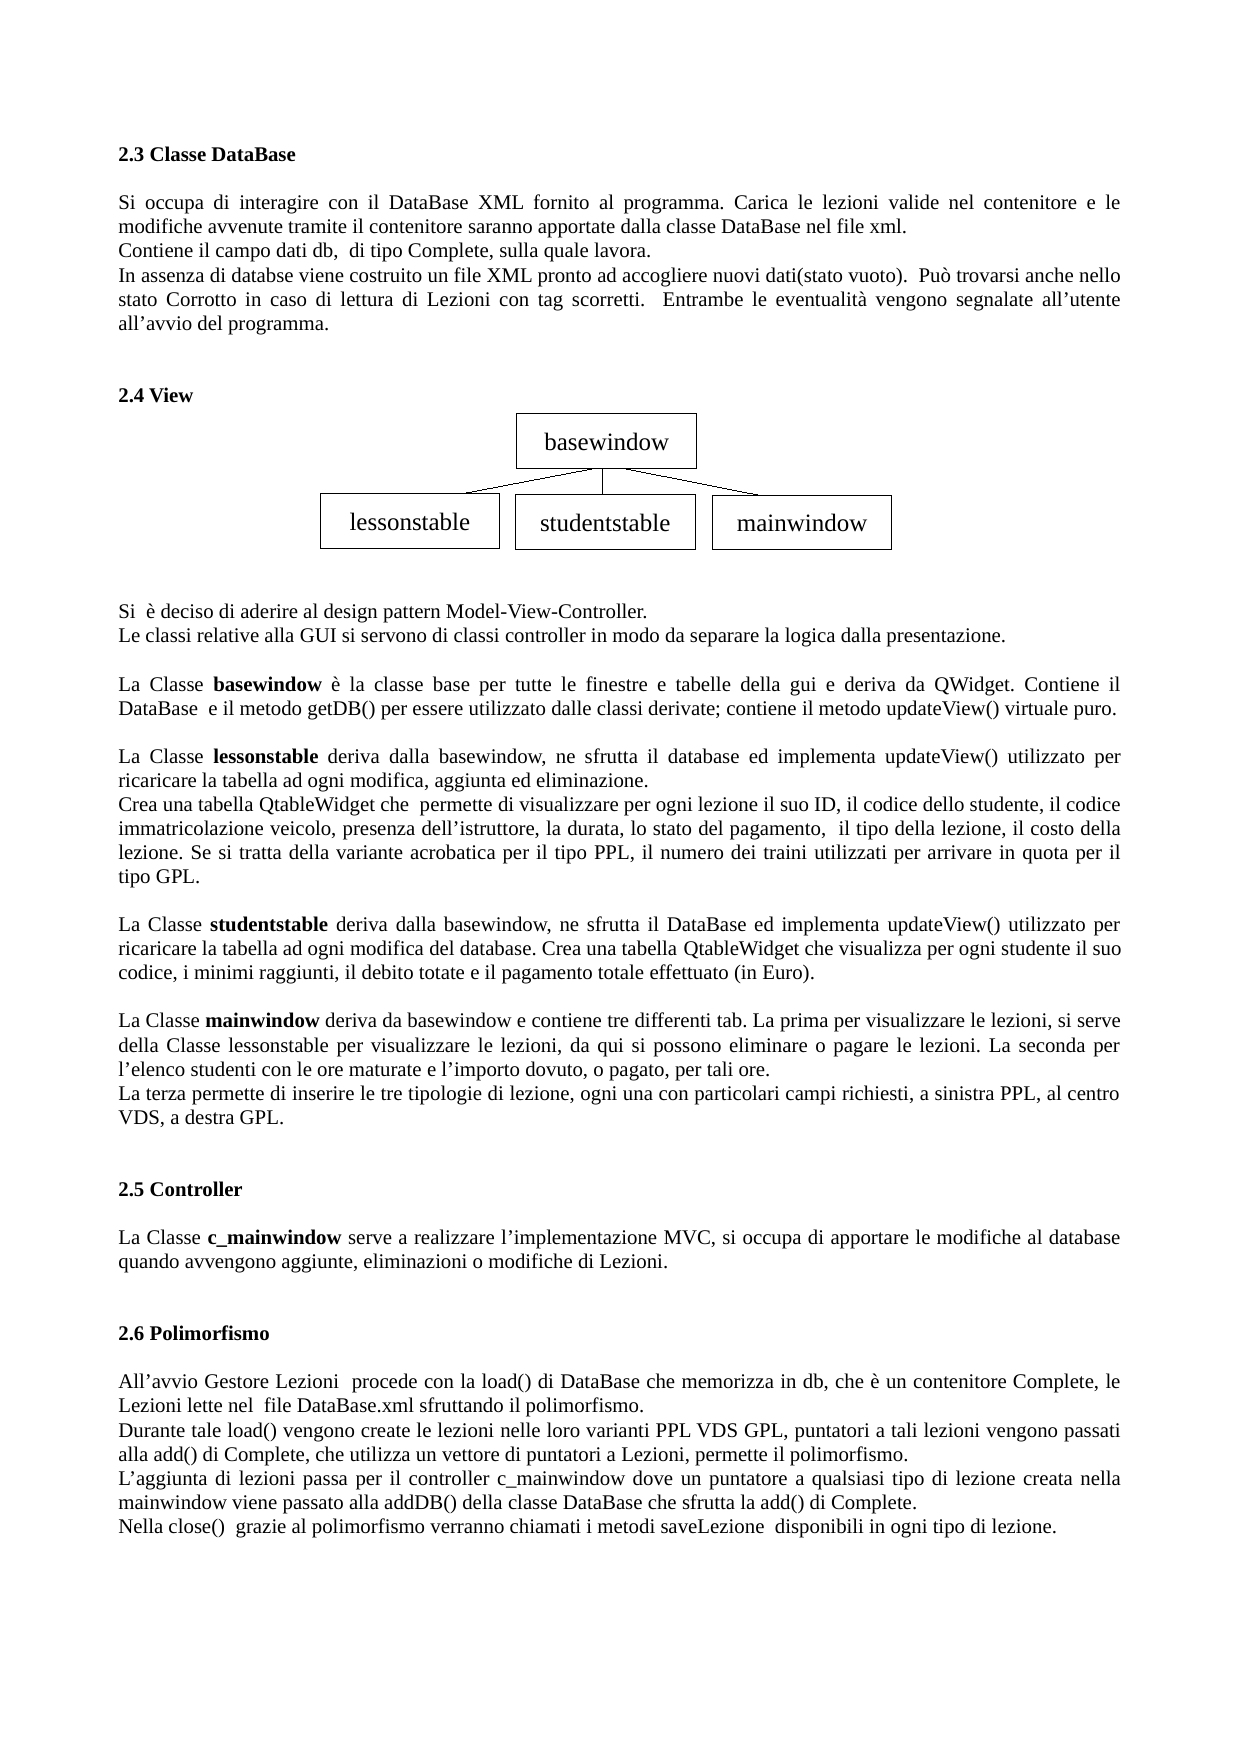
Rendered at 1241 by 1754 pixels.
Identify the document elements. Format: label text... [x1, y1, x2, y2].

text La terza permette di inserire le tre tipologie di lezione, ogni una con particolari campi richiesti, a sinistra PPL, al centro VDS, a destra GPL. [118, 1081, 1122, 1129]
text In assenza di databse viene costruito un file XML pronto ad accogliere nuovi dati(stato vuoto). Può trovarsi anche nello stato Corrotto in caso di lettura di Lezioni con tag scorretti. Entrambe le eventualità vengono segnalate all’utente all’avvio del programma. [118, 262, 1122, 335]
text Contiene il campo dati db, di tipo Complete, sulla quale lavora. [118, 238, 1122, 262]
text 2.6 Polimorfismo [118, 1321, 1122, 1345]
text Crea una tabella QtableWidget che permette di visualizzare per ogni lezione il suo ID, il codice dello studente, il codice immatricolazione veicolo, presenza dell’istruttore, la durata, lo stato del pagamento, il tipo della lezione, il costo della lezione. Se si tratta della variante acrobatica per il tipo PPL, il numero dei traini utilizzati per arrivare in quota per il tipo GPL. [118, 792, 1122, 888]
text La Classe basewindow è la classe base per tutte le finestre e tabelle della gui e deriva da QWidget. Contiene il DataBase e il metodo getDB() per essere utilizzato dalle classi derivate; contiene il metodo updateView() virtuale puro. [118, 672, 1122, 720]
text La Classe mainwindow deriva da basewindow e contiene tre differenti tab. La prima per visualizzare le lezioni, si serve della Classe lessonstable per visualizzare le lezioni, da qui si possono eliminare o pagare le lezioni. La seconda per l’elenco studenti con le ore maturate e l’importo dovuto, o pagato, per tali ore. [118, 1008, 1122, 1081]
text 2.3 Classe DataBase [118, 142, 1122, 166]
text Nella close() grazie al polimorfismo verranno chiamati i metodi saveLezione disponibili in ogni tipo di lezione. [118, 1514, 1122, 1538]
text Durante tale load() vengono create le lezioni nelle loro varianti PPL VDS GPL, puntatori a tali lezioni vengono passati alla add() di Complete, che utilizza un vettore di puntatori a Lezioni, permette il polimorfismo. [118, 1417, 1122, 1466]
text La Classe c_mainwindow serve a realizzare l’implementazione MVC, si occupa di apportare le modifiche al database quando avvengono aggiunte, eliminazioni o modifiche di Lezioni. [118, 1225, 1122, 1273]
text La Classe lessonstable deriva dalla basewindow, ne sfrutta il database ed implementa updateView() utilizzato per ricaricare la tabella ad ogni modifica, aggiunta ed eliminazione. [118, 744, 1122, 792]
text 2.4 View [118, 383, 1122, 407]
text La Classe studentstable deriva dalla basewindow, ne sfrutta il DataBase ed implementa updateView() utilizzato per ricaricare la tabella ad ogni modifica del database. Crea una tabella QtableWidget che visualizza per ogni studente il suo codice, i minimi raggiunti, il debito totate e il pagamento totale effettuato (in Euro). [118, 912, 1122, 984]
text 2.5 Controller [118, 1177, 1122, 1201]
text L’aggiunta di lezioni passa per il controller c_mainwindow dove un puntatore a qualsiasi tipo di lezione creata nella mainwindow viene passato alla addDB() della classe DataBase che sfrutta la add() di Complete. [118, 1466, 1122, 1514]
text Si occupa di interagire con il DataBase XML fornito al programma. Carica le lezioni valide nel contenitore e le modifiche avvenute tramite il contenitore saranno apportate dalla classe DataBase nel file xml. [118, 190, 1122, 238]
text Le classi relative alla GUI si servono di classi controller in modo da separare la logica dalla presentazione. [118, 623, 1122, 647]
text Si è deciso di aderire al design pattern Model-View-Controller. [118, 599, 1122, 623]
text All’avvio Gestore Lezioni procede con la load() di DataBase che memorizza in db, che è un contenitore Complete, le Lezioni lette nel file DataBase.xml sfruttando il polimorfismo. [118, 1369, 1122, 1417]
